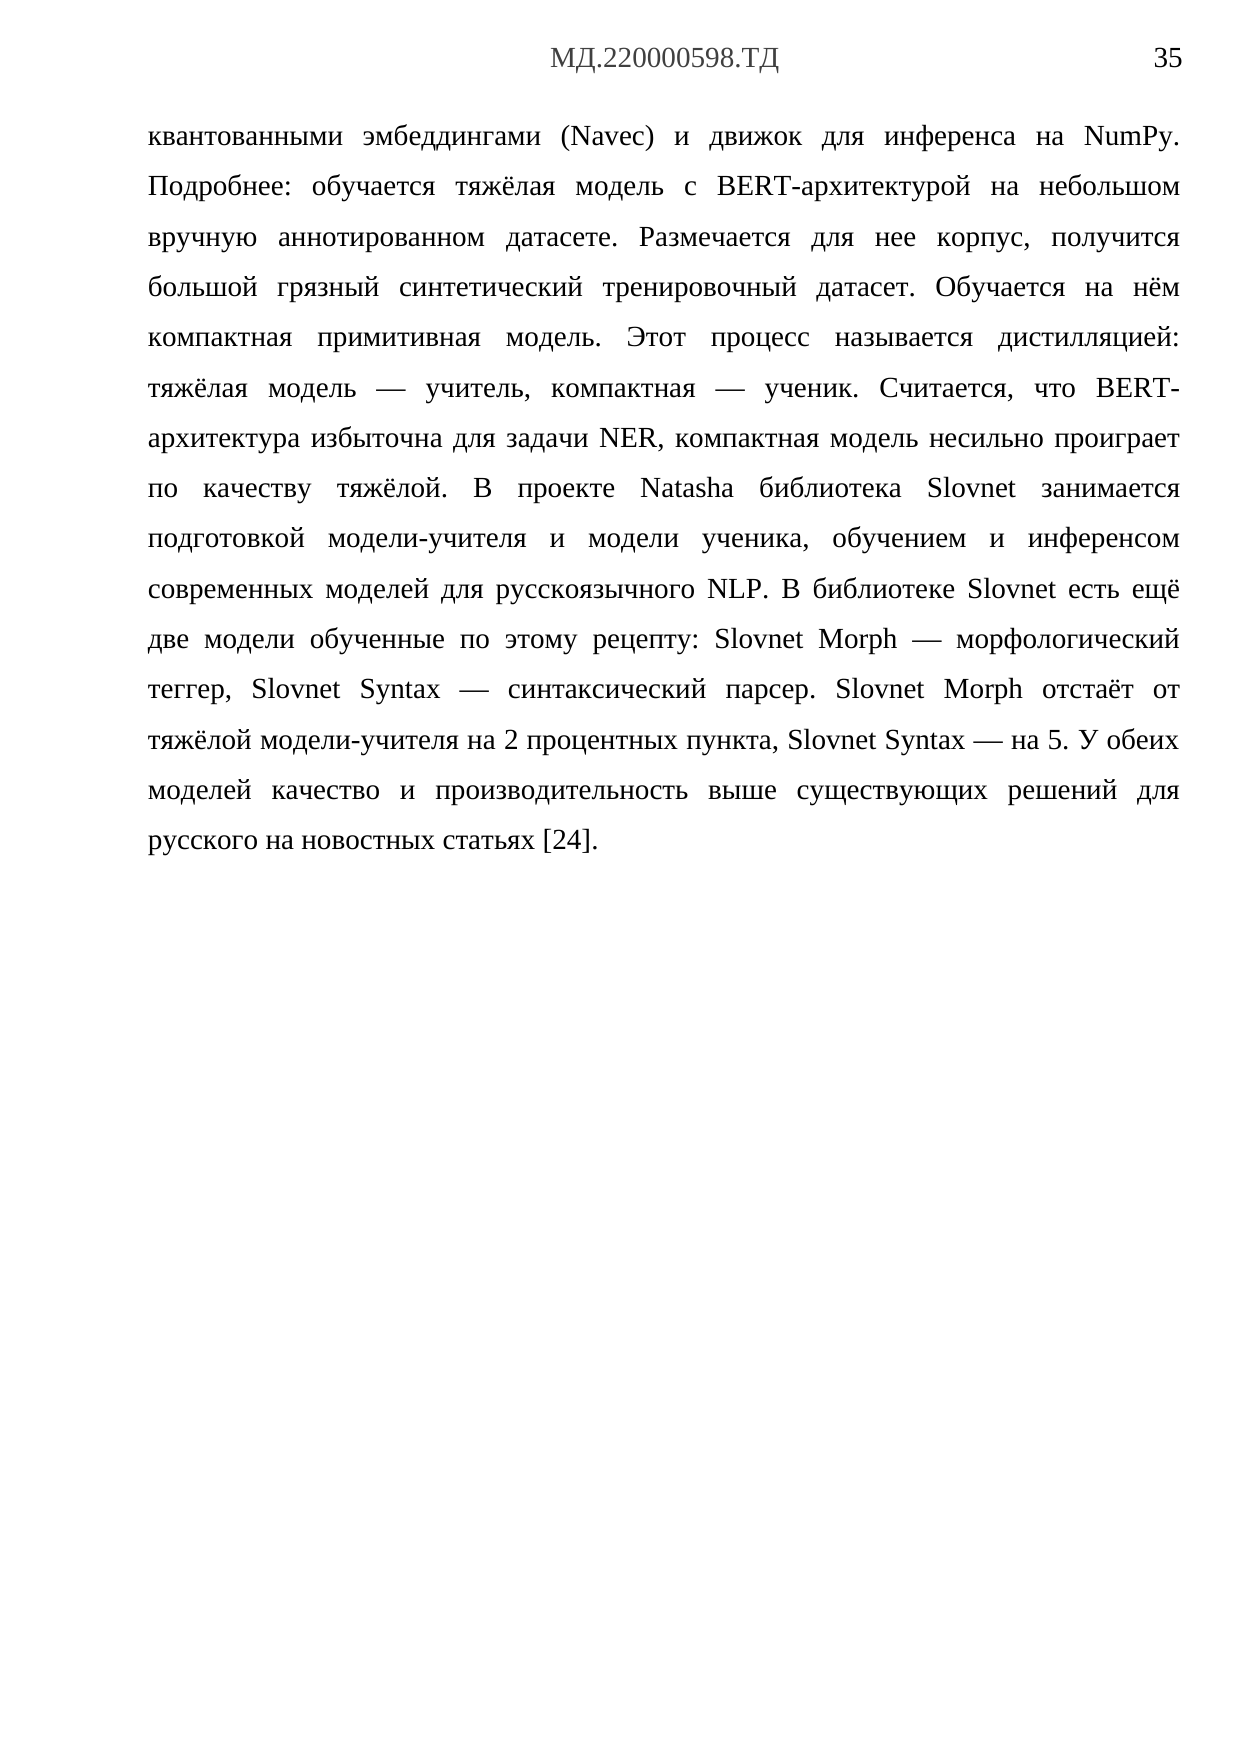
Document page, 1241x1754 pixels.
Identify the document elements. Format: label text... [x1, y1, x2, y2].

text квантованными эмбеддингами (Navec) и движок для инференса на NumPy. Подробнее: обучается тяжёлая модель c BERT-архитектурой на небольшом вручную аннотированном датасете. Размечается для нее корпус, получится большой грязный синтетический тренировочный датасет. Обучается на нём компактная примитивная модель. Этот процесс называется дистилляцией: тяжёлая модель — учитель, компактная — ученик. Считается, что BERT-архитектура избыточна для задачи NER, компактная модель несильно проиграет по качеству тяжёлой. В проекте Natasha библиотека Slovnet занимается подготовкой модели-учителя и модели ученика, обучением и инференсом современных моделей для русскоязычного NLP. В библиотеке Slovnet есть ещё две модели обученные по этому рецепту: Slovnet Morph — морфологический теггер, Slovnet Syntax — синтаксический парсер. Slovnet Morph отстаёт от тяжёлой модели-учителя на 2 процентных пункта, Slovnet Syntax — на 5. У обеих моделей качество и производительность выше существующих решений для русского на новостных статьях [24]. [148, 118, 1181, 856]
